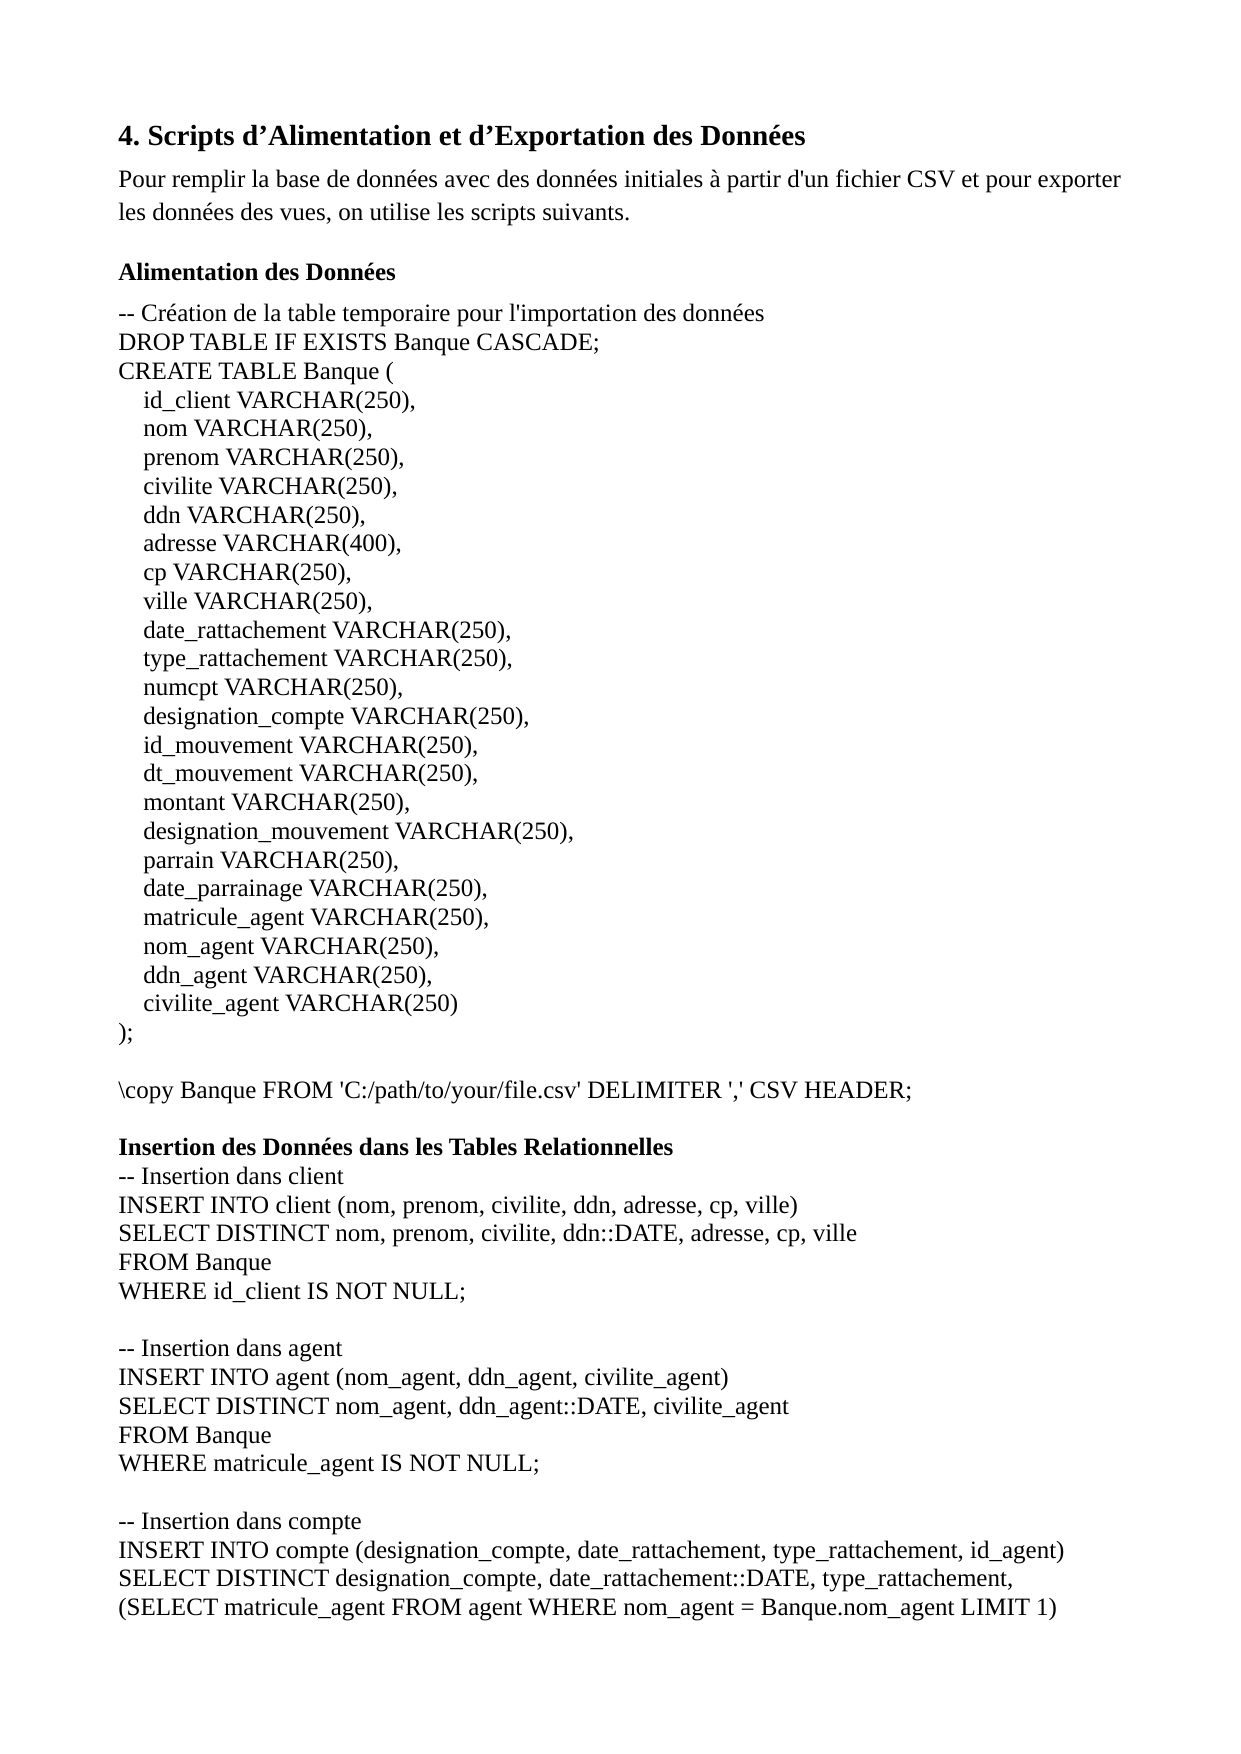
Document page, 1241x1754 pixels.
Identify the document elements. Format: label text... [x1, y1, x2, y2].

subtitle 4. Scripts d’Alimentation et d’Exportation des Données [118, 118, 1122, 152]
text Insertion des Données dans les Tables Relationnelles [118, 1132, 1122, 1161]
subtitle Alimentation des Données [118, 257, 1122, 286]
text -- Insertion dans client INSERT INTO client (nom, prenom, civilite, ddn, adresse, cp, ville) SELECT DISTINCT nom, prenom, civilite, ddn::DATE, adresse, cp, ville FROM Banque WHERE id_client IS NOT NULL; -- Insertion dans agent INSERT INTO agent (nom_agent, ddn_agent, civilite_agent) SELECT DISTINCT nom_agent, ddn_agent::DATE, civilite_agent FROM Banque WHERE matricule_agent IS NOT NULL; -- Insertion dans compte INSERT INTO compte (designation_compte, date_rattachement, type_rattachement, id_agent) SELECT DISTINCT designation_compte, date_rattachement::DATE, type_rattachement, (SELECT matricule_agent FROM agent WHERE nom_agent = Banque.nom_agent LIMIT 1) [118, 1161, 1122, 1621]
text Pour remplir la base de données avec des données initiales à partir d'un fichier CSV et pour exporter les données des vues, on utilise les scripts suivants. [118, 164, 1122, 226]
text -- Création de la table temporaire pour l'importation des données DROP TABLE IF EXISTS Banque CASCADE; CREATE TABLE Banque ( id_client VARCHAR(250), nom VARCHAR(250), prenom VARCHAR(250), civilite VARCHAR(250), ddn VARCHAR(250), adresse VARCHAR(400), cp VARCHAR(250), ville VARCHAR(250), date_rattachement VARCHAR(250), type_rattachement VARCHAR(250), numcpt VARCHAR(250), designation_compte VARCHAR(250), id_mouvement VARCHAR(250), dt_mouvement VARCHAR(250), montant VARCHAR(250), designation_mouvement VARCHAR(250), parrain VARCHAR(250), date_parrainage VARCHAR(250), matricule_agent VARCHAR(250), nom_agent VARCHAR(250), ddn_agent VARCHAR(250), civilite_agent VARCHAR(250) ); \copy Banque FROM 'C:/path/to/your/file.csv' DELIMITER ',' CSV HEADER; [118, 298, 1122, 1132]
